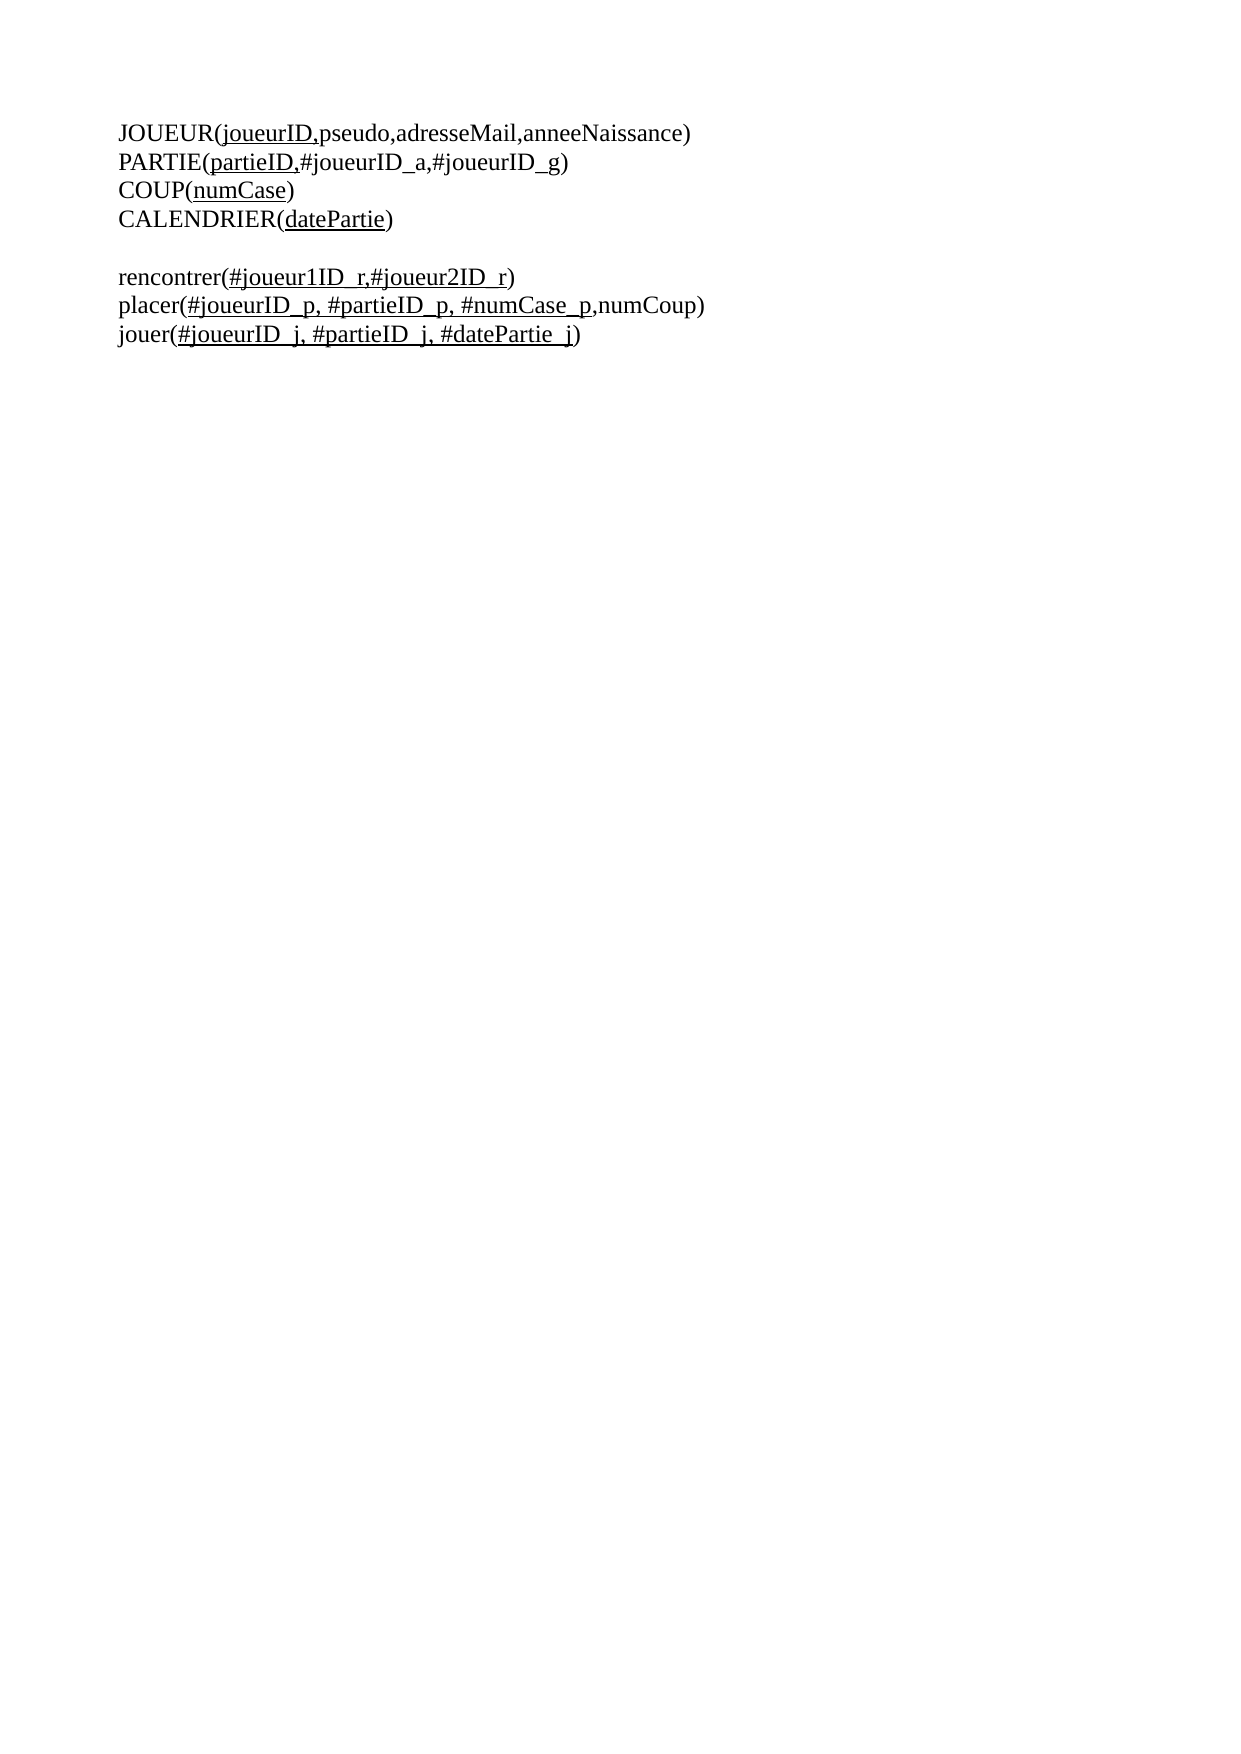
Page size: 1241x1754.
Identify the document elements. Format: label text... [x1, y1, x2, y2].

text jouer(#joueurID_j, #partieID_j, #datePartie_j) [118, 319, 1122, 348]
text COUP(numCase) [118, 176, 1122, 204]
text placer(#joueurID_p, #partieID_p, #numCase_p,numCoup) [118, 291, 1122, 319]
text JOUEUR(joueurID,pseudo,adresseMail,anneeNaissance) [118, 118, 1122, 147]
text CALENDRIER(datePartie) [118, 204, 1122, 233]
text rencontrer(#joueur1ID_r,#joueur2ID_r) [118, 262, 1122, 291]
text PARTIE(partieID,#joueurID_a,#joueurID_g) [118, 147, 1122, 176]
